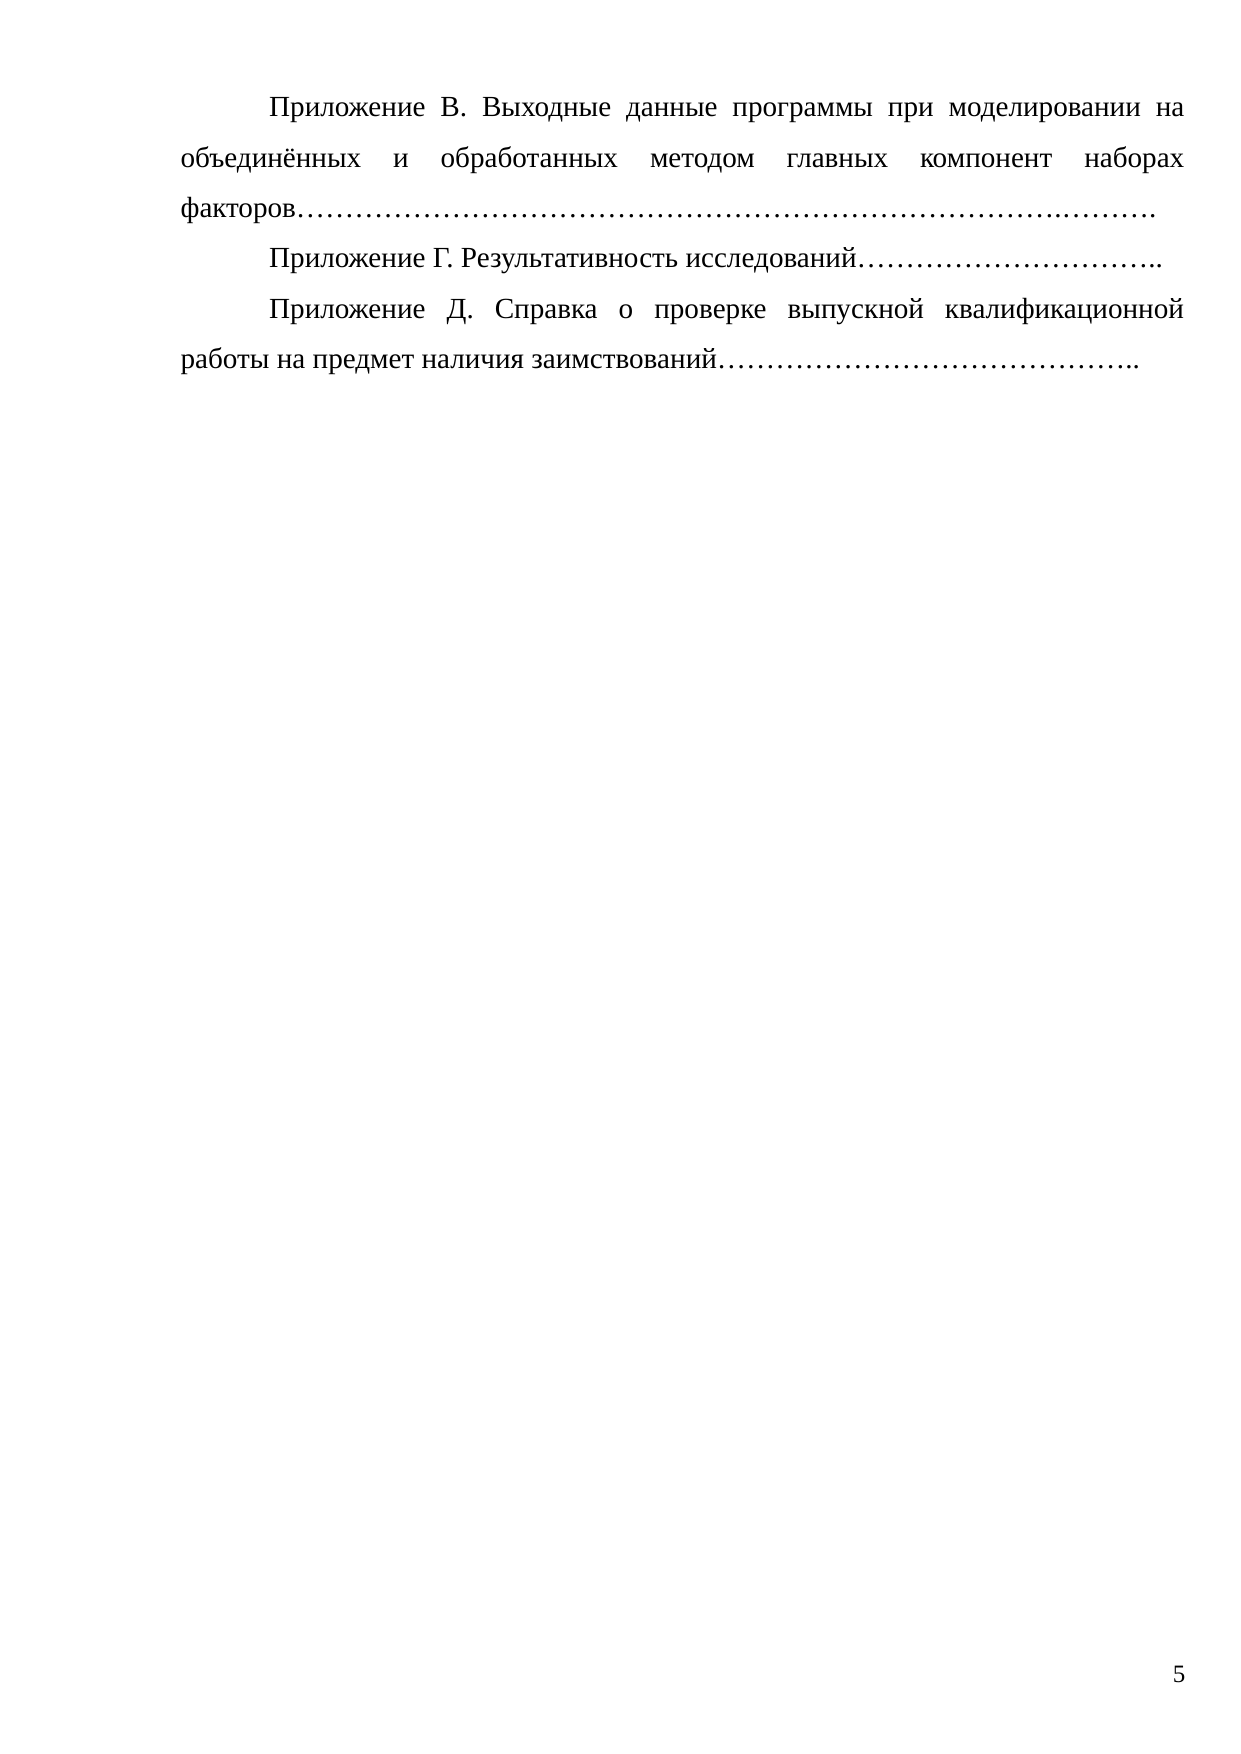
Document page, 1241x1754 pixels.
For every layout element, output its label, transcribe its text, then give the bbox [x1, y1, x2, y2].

text Приложение В. Выходные данные программы при моделировании на объединённых и обработанных методом главных компонент наборах факторов…………………………………………………………………….………. [180, 89, 1185, 224]
text Приложение Д. Справка о проверке выпускной квалификационной работы на предмет наличия заимствований…………………………………….. [180, 291, 1185, 374]
text Приложение Г. Результативность исследований………………………….. [180, 240, 1185, 274]
